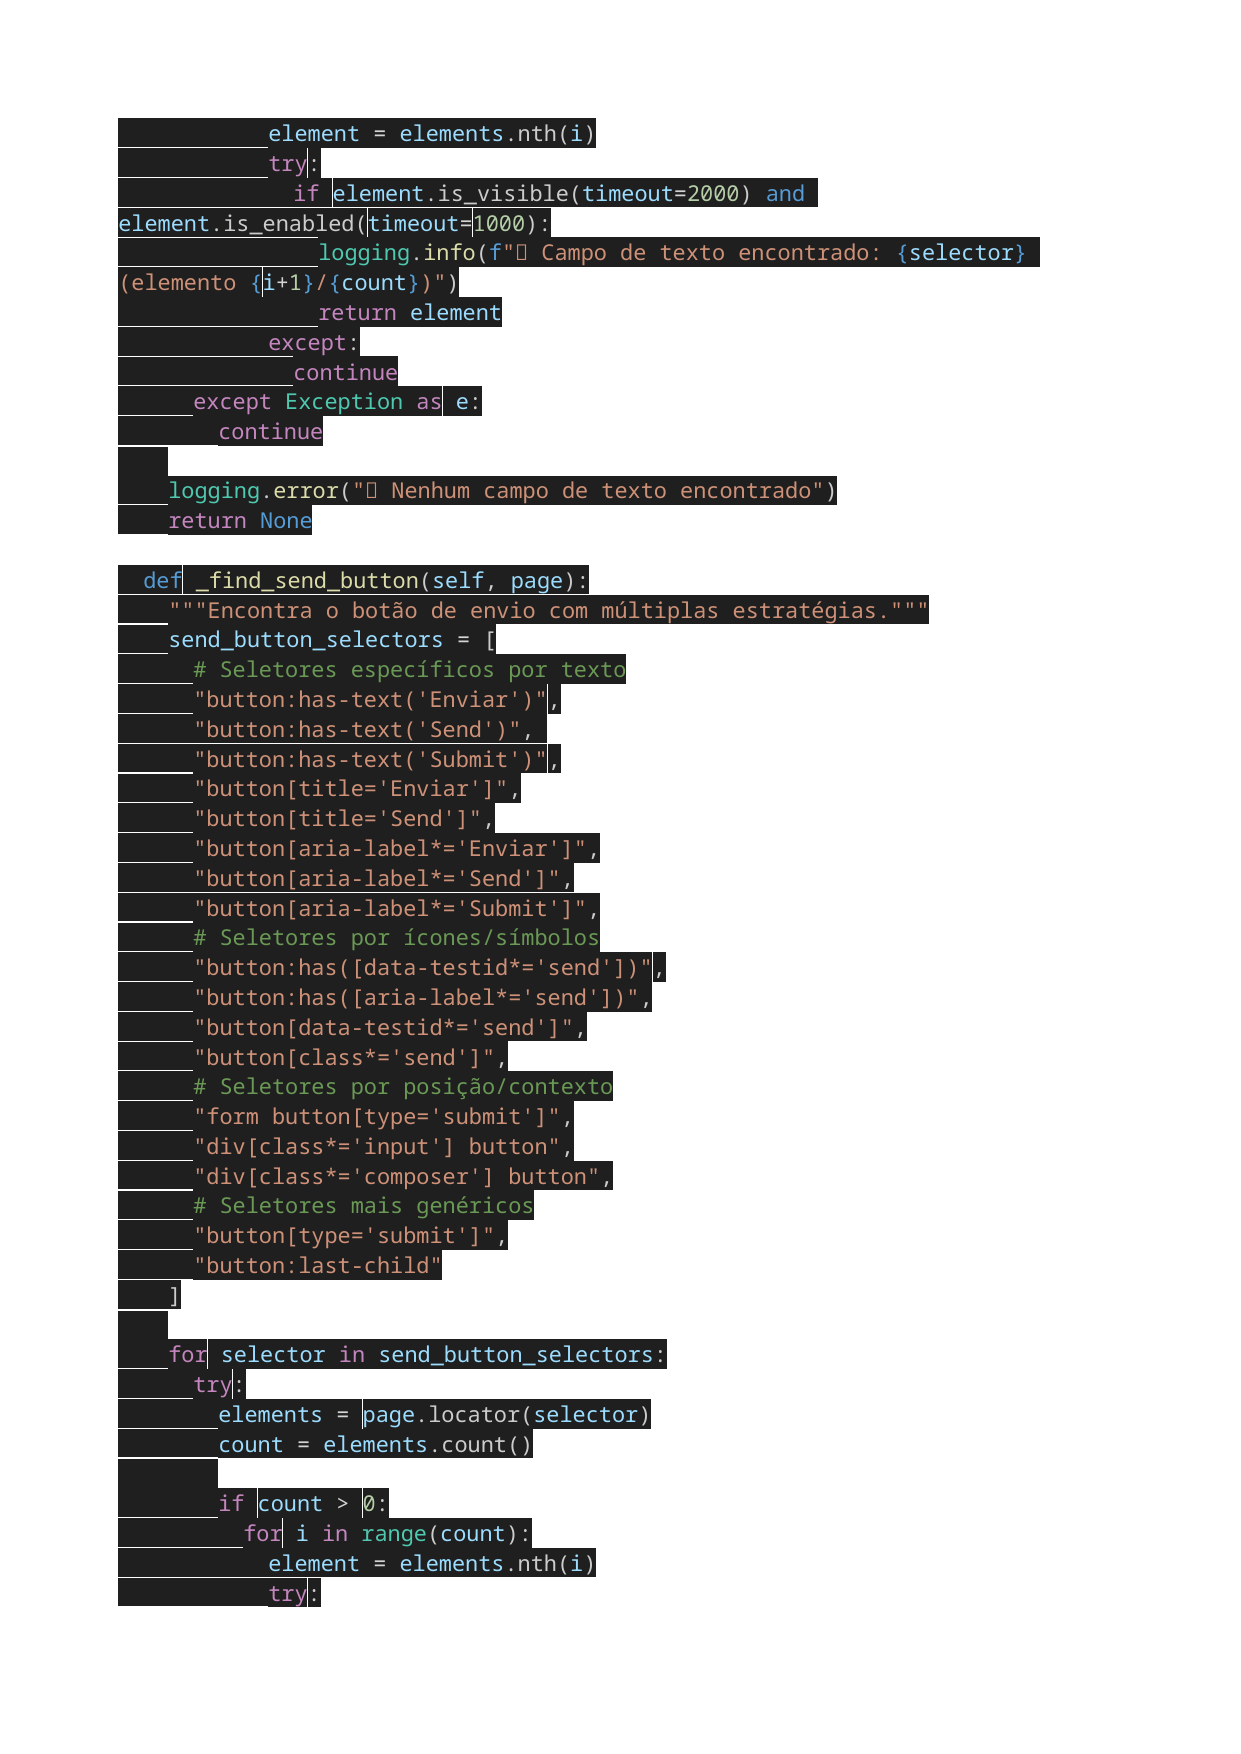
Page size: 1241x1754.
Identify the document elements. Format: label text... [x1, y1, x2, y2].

text send_button_selectors = [ [118, 624, 1122, 654]
text except Exception as e: [118, 386, 1122, 416]
text ] [118, 1280, 1122, 1309]
text element = elements.nth(i) [118, 1548, 1122, 1577]
text element = elements.nth(i) [118, 118, 1122, 148]
text "button:last-child" [118, 1250, 1122, 1280]
text # Seletores por posição/contexto [118, 1071, 1122, 1101]
text # Seletores mais genéricos [118, 1190, 1122, 1220]
text # Seletores por ícones/símbolos [118, 922, 1122, 952]
text "button:has([data-testid*='send'])", [118, 952, 1122, 982]
text for selector in send_button_selectors: [118, 1339, 1122, 1369]
text logging.error("❌ Nenhum campo de texto encontrado") [118, 476, 1122, 505]
text if element.is_visible(timeout=2000) and element.is_enabled(timeout=1000): [118, 178, 1122, 237]
text "button[aria-label*='Enviar']", [118, 833, 1122, 863]
text "button:has-text('Submit')", [118, 743, 1122, 773]
text count = elements.count() [118, 1429, 1122, 1458]
text """Encontra o botão de envio com múltiplas estratégias.""" [118, 594, 1122, 624]
text "button[type='submit']", [118, 1220, 1122, 1250]
text "button[title='Send']", [118, 803, 1122, 833]
text continue [118, 416, 1122, 446]
text "button:has([aria-label*='send'])", [118, 982, 1122, 1012]
text "button[aria-label*='Send']", [118, 863, 1122, 892]
text return element [118, 297, 1122, 327]
text elements = page.locator(selector) [118, 1399, 1122, 1429]
text logging.info(f"✅ Campo de texto encontrado: {selector} (elemento {i+1}/{count})") [118, 237, 1122, 297]
text "button[title='Enviar']", [118, 773, 1122, 803]
text "div[class*='composer'] button", [118, 1161, 1122, 1190]
text def _find_send_button(self, page): [118, 565, 1122, 594]
text "button[data-testid*='send']", [118, 1012, 1122, 1041]
text "button[aria-label*='Submit']", [118, 892, 1122, 922]
text "button:has-text('Enviar')", [118, 684, 1122, 714]
text for i in range(count): [118, 1518, 1122, 1548]
text # Seletores específicos por texto [118, 654, 1122, 684]
text continue [118, 356, 1122, 386]
text try: [118, 1577, 1122, 1607]
text return None [118, 505, 1122, 535]
text "button:has-text('Send')", [118, 714, 1122, 743]
text if count > 0: [118, 1488, 1122, 1518]
text try: [118, 148, 1122, 178]
text "button[class*='send']", [118, 1041, 1122, 1071]
text "form button[type='submit']", [118, 1101, 1122, 1131]
text except: [118, 327, 1122, 356]
text "div[class*='input'] button", [118, 1131, 1122, 1161]
text try: [118, 1369, 1122, 1399]
